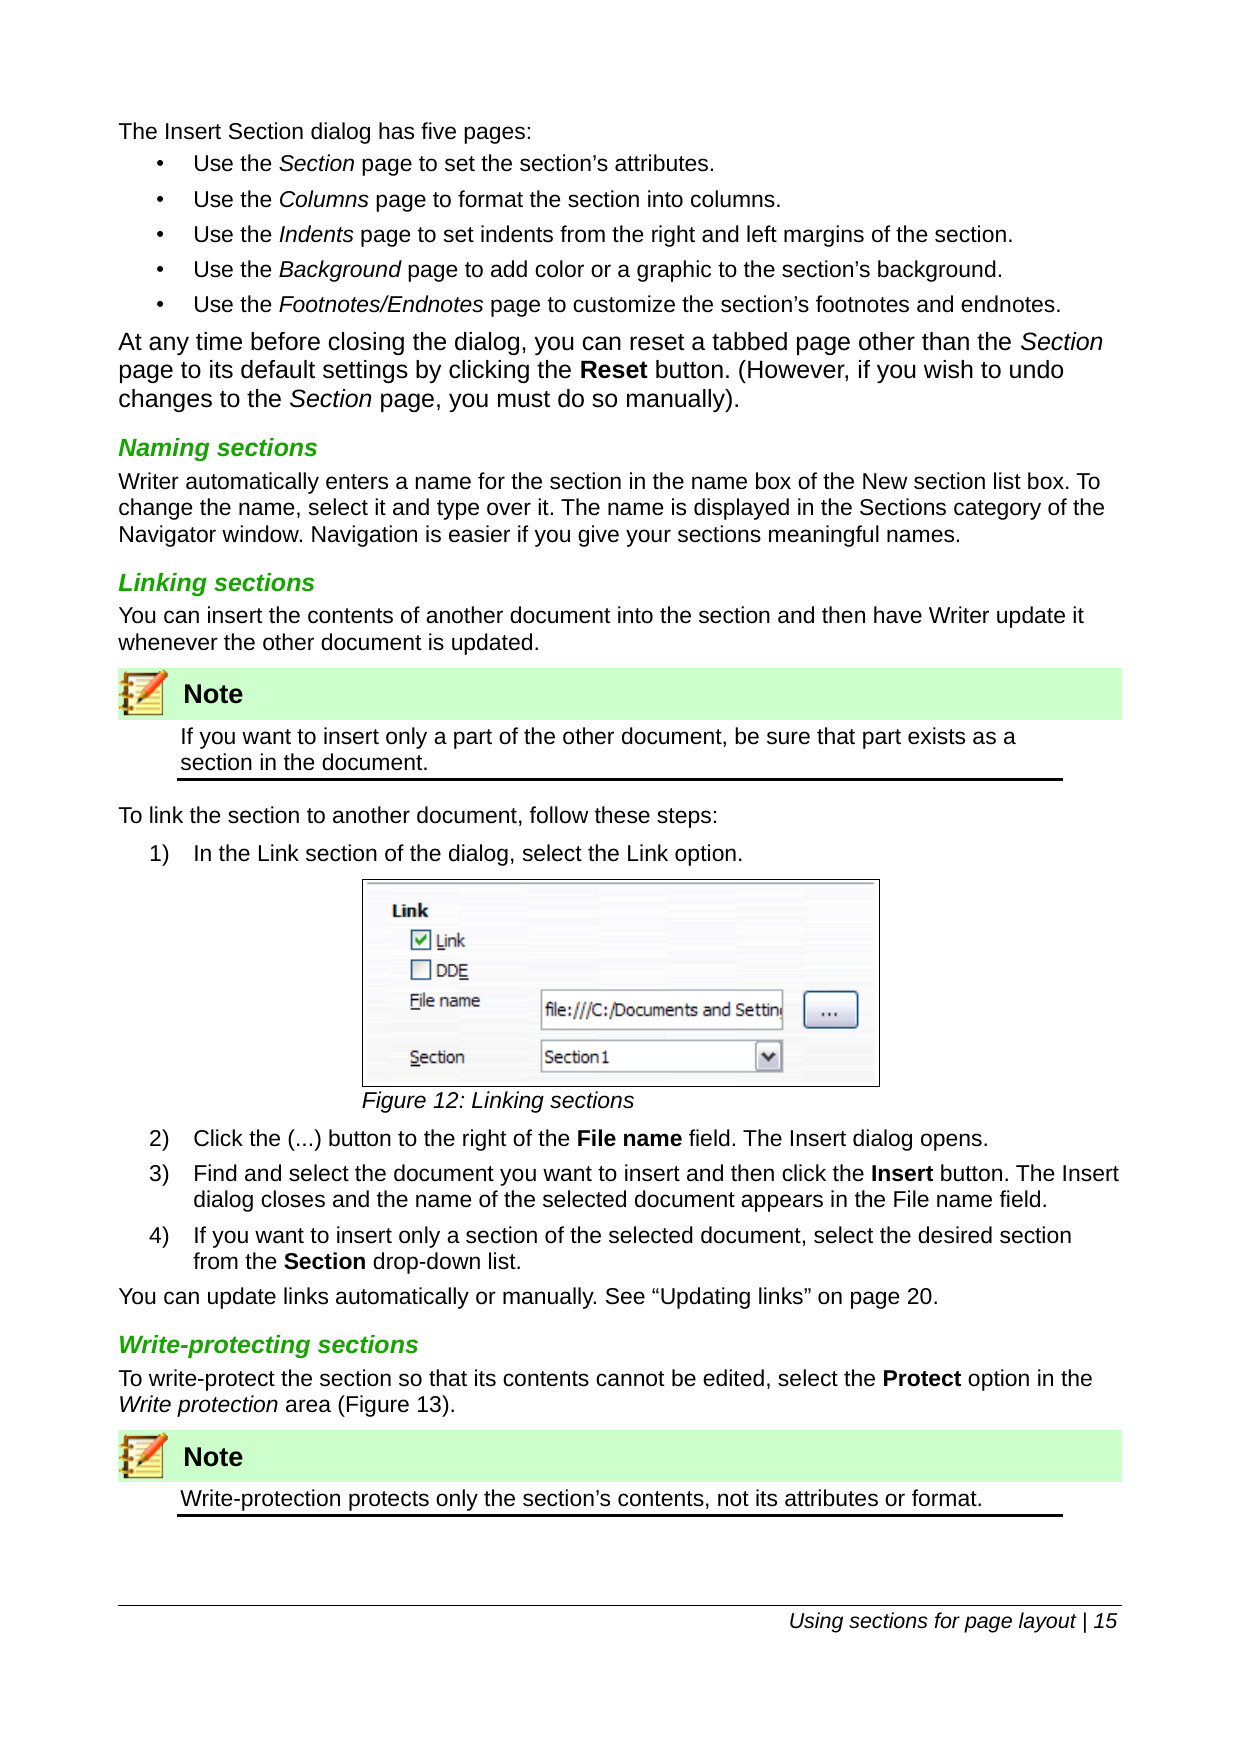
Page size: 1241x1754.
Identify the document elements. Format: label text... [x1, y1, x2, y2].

picture [119, 1431, 170, 1482]
subtitle Note [118, 668, 1122, 720]
text You can update links automatically or manually. See “Updating links” on page 19. [118, 1283, 1122, 1309]
text You can insert the contents of another document into the section and then have Writer update it whenever the other document is updated. [118, 602, 1122, 655]
text If you want to insert only a part of the other document, be sure that part exists as a section in the document. [177, 720, 1063, 778]
list Find and select the document you want to insert and then click the Insert button. The Insert dialog closes and the name of the selected document appears in the File name field. [169, 1160, 1122, 1213]
text Writer automatically enters a name for the section in the name box of the New section list box. To change the name, select it and type over it. The name is displayed in the Sections category of the Navigator window. Navigation is easier if you give your sections meaningful names. [118, 468, 1122, 547]
picture [119, 668, 170, 719]
list To link the section to another document, follow these steps: [118, 802, 1122, 828]
list In the Link section of the dialog, select the Link option. [169, 840, 1122, 867]
list Use the Columns page to format the section into columns. [156, 186, 1122, 212]
picture [363, 880, 879, 1086]
text Write-protection protects only the section’s contents, not its attributes or format. [177, 1482, 1063, 1514]
list If you want to insert only a section of the selected document, select the desired section from the Section drop-down list. [169, 1222, 1122, 1274]
text At any time before closing the dialog, you can reset a tabbed page other than the Section page to its default settings by clicking the Reset button. (However, if you wish to undo changes to the Section page, you must do so manually). [118, 326, 1122, 413]
subtitle Note [118, 1430, 1122, 1482]
list Use the Background page to add color or a graphic to the section’s background. [156, 256, 1122, 282]
list The Insert Section dialog has five pages: [118, 118, 1122, 144]
subtitle Write-protecting sections [118, 1330, 1122, 1359]
list Click the (...) button to the right of the File name field. The Insert dialog opens. [169, 1125, 1122, 1151]
subtitle Linking sections [118, 568, 1122, 596]
subtitle Naming sections [118, 433, 1122, 462]
text To write-protect the section so that its contents cannot be edited, select the Protect option in the Write protection area (Figure 13). [118, 1365, 1122, 1418]
text Figure 12: Linking sections [362, 1087, 879, 1113]
list Use the Section page to set the section’s attributes. [156, 150, 1122, 177]
list Use the Indents page to set indents from the right and left margins of the section. [156, 221, 1122, 247]
list Use the Footnotes/Endnotes page to customize the section’s footnotes and endnotes. [156, 291, 1122, 318]
